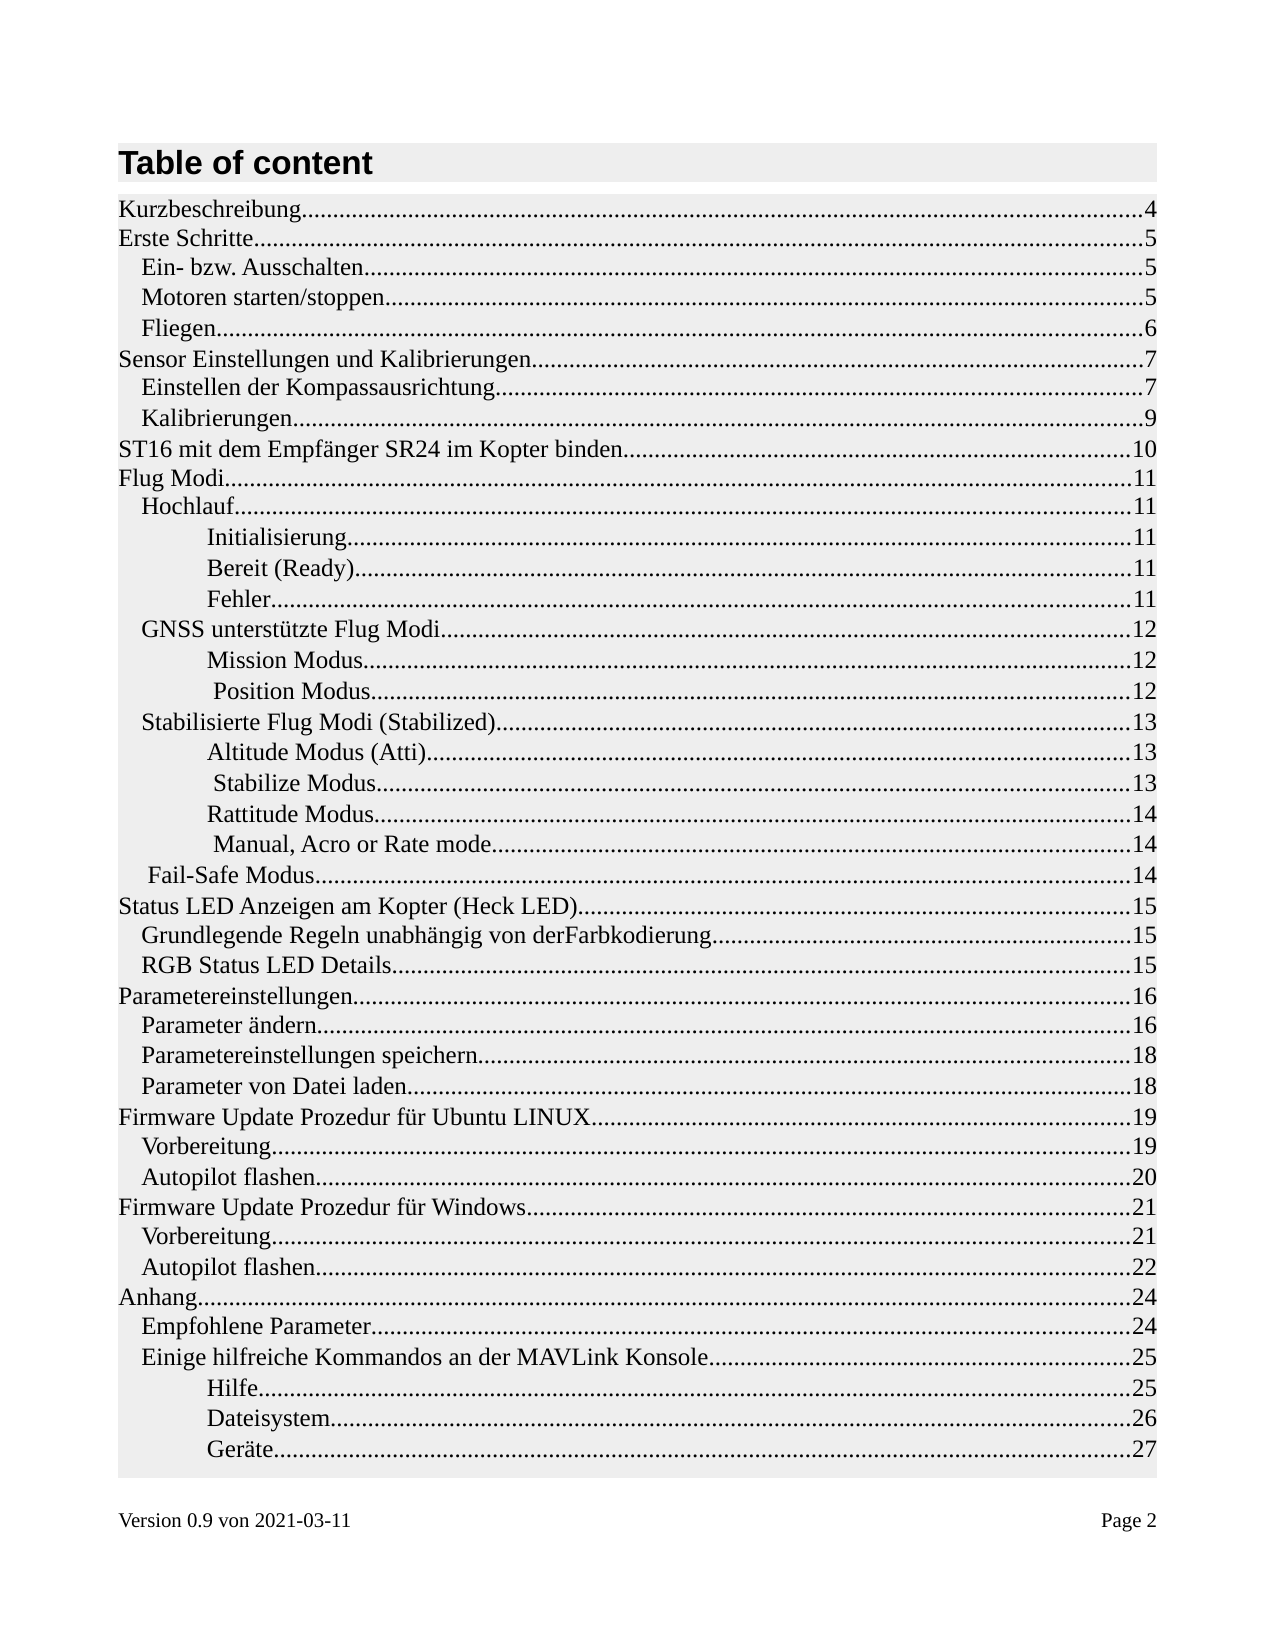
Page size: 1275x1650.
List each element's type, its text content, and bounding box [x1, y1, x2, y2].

text Vorbereitung 21 [141, 1221, 1157, 1250]
text Parameter ändern 16 [141, 1010, 1157, 1039]
text Dateisystem 26 [207, 1403, 1157, 1432]
text Rattitude Modus 14 [207, 799, 1157, 827]
text Manual, Acro or Rate mode 14 [207, 829, 1157, 858]
text Flug Modi 11 [118, 463, 1157, 491]
text Stabilize Modus 13 [207, 768, 1157, 797]
text Motoren starten/stoppen 5 [141, 282, 1157, 311]
text Mission Modus 12 [207, 645, 1157, 674]
text Fehler 11 [207, 584, 1157, 612]
text GNSS unterstützte Flug Modi 12 [141, 614, 1157, 643]
text Einstellen der Kompassausrichtung 7 [141, 372, 1157, 401]
text Initialisierung 11 [207, 522, 1157, 551]
text Vorbereitung 19 [141, 1131, 1157, 1159]
text Einige hilfreiche Kommandos an der MAVLink Konsole 25 [141, 1342, 1157, 1371]
text Firmware Update Prozedur für Windows 21 [118, 1192, 1157, 1221]
text Altitude Modus (Atti) 13 [207, 737, 1157, 766]
text Ein- bzw. Ausschalten 5 [141, 252, 1157, 280]
text Position Modus 12 [207, 676, 1157, 704]
text ST16 mit dem Empfänger SR24 im Kopter binden 10 [118, 434, 1157, 463]
text Parametereinstellungen 16 [118, 981, 1157, 1010]
subtitle Table of content [118, 143, 1157, 182]
text RGB Status LED Details 15 [141, 950, 1157, 979]
text Bereit (Ready) 11 [207, 553, 1157, 582]
text Hochlauf 11 [141, 491, 1157, 520]
text Hilfe 25 [207, 1373, 1157, 1401]
text Autopilot flashen 22 [141, 1252, 1157, 1281]
text Firmware Update Prozedur für Ubuntu LINUX 19 [118, 1102, 1157, 1131]
text Fail-Safe Modus 14 [141, 860, 1157, 889]
text Geräte 27 [207, 1434, 1157, 1463]
text Anhang 24 [118, 1282, 1157, 1311]
text Parametereinstellungen speichern 18 [141, 1041, 1157, 1069]
text Empfohlene Parameter 24 [141, 1311, 1157, 1340]
text Status LED Anzeigen am Kopter (Heck LED) 15 [118, 891, 1157, 920]
text Autopilot flashen 20 [141, 1162, 1157, 1190]
text Grundlegende Regeln unabhängig von derFarbkodierung 15 [141, 920, 1157, 948]
text Erste Schritte 5 [118, 223, 1157, 252]
text Kurzbeschreibung 4 [118, 194, 1157, 223]
text Sensor Einstellungen und Kalibrierungen 7 [118, 344, 1157, 372]
text Parameter von Datei laden 18 [141, 1071, 1157, 1100]
text Kalibrierungen 9 [141, 403, 1157, 432]
text Fliegen 6 [141, 313, 1157, 342]
text Stabilisierte Flug Modi (Stabilized) 13 [141, 707, 1157, 735]
